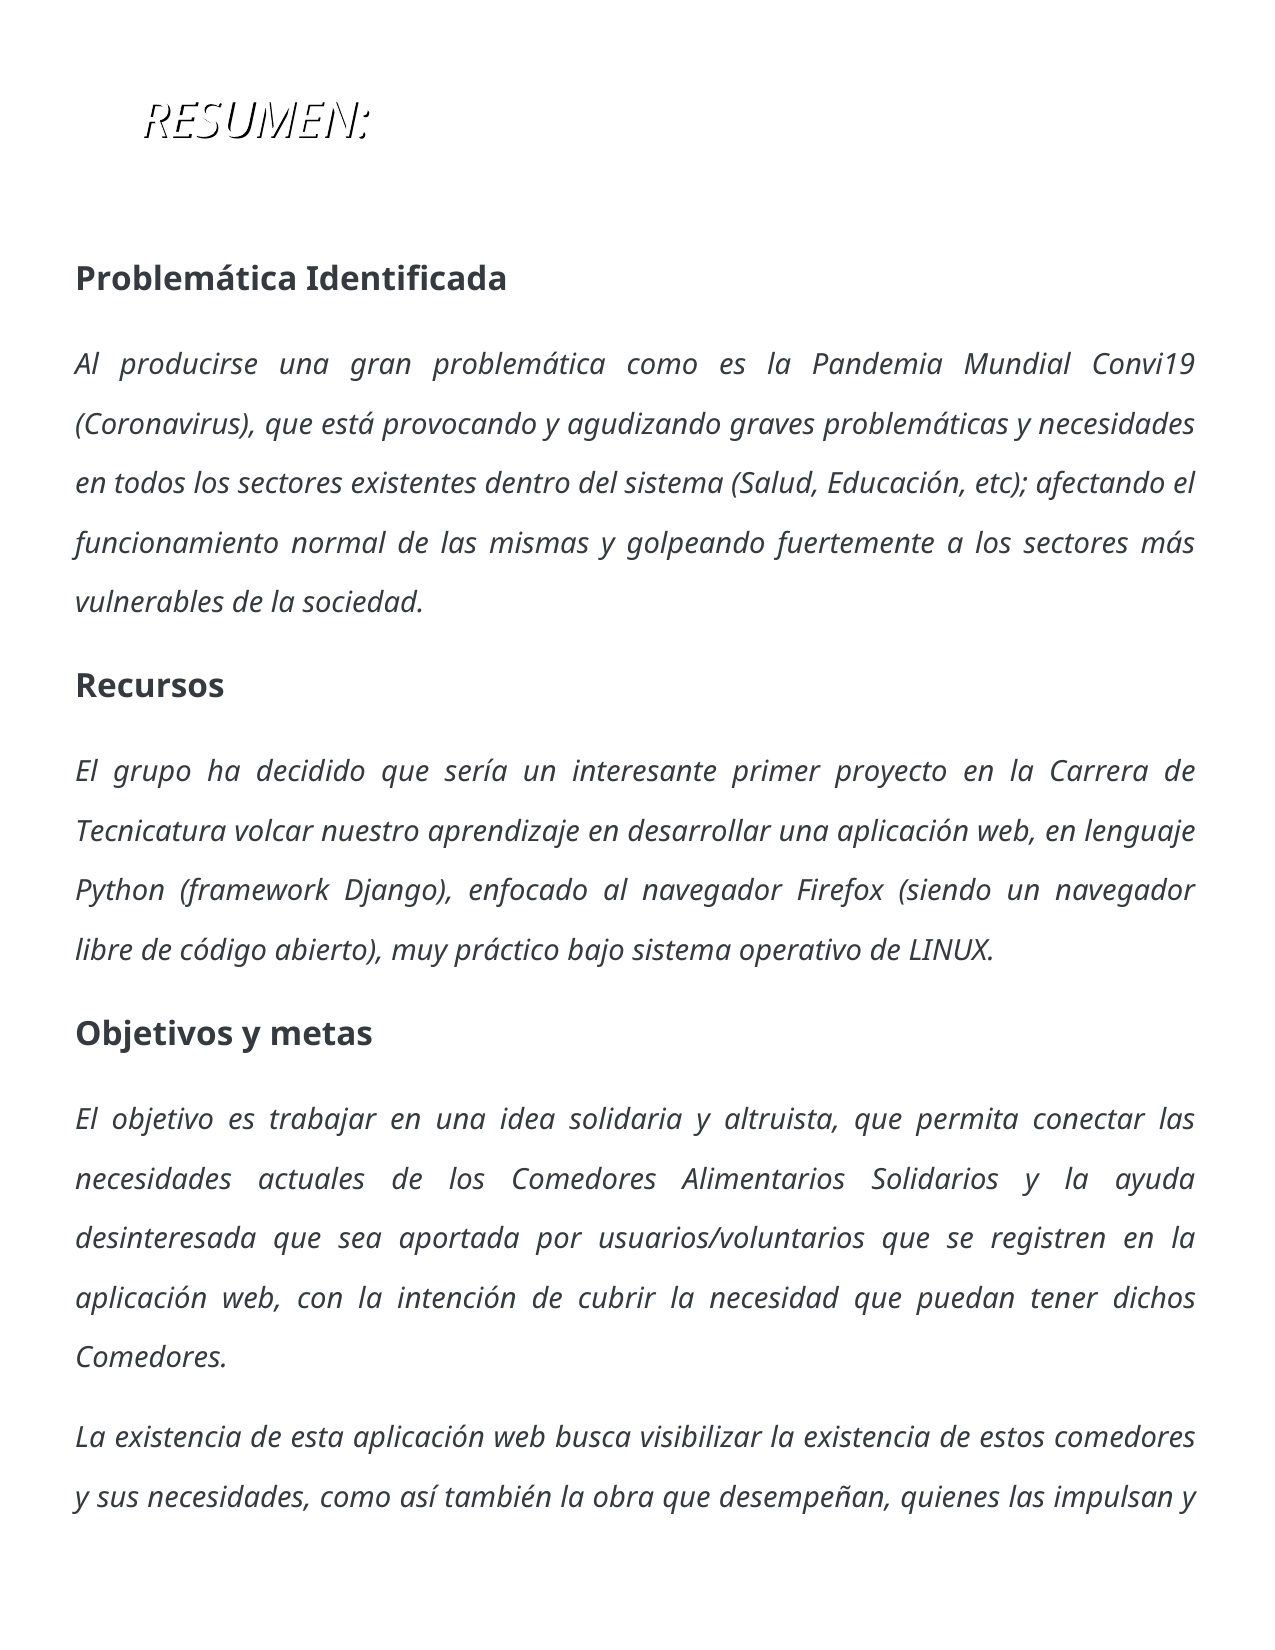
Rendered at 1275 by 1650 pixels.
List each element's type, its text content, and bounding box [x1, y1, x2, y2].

text El objetivo es trabajar en una idea solidaria y altruista, que permita conectar las necesidades actuales de los Comedores Alimentarios Solidarios y la ayuda desinteresada que sea aportada por usuarios/voluntarios que se registren en la aplicación web, con la intención de cubrir la necesidad que puedan tener dichos Comedores. [75, 1098, 1200, 1376]
text Objetivos y metas [75, 1009, 1200, 1055]
text El grupo ha decidido que sería un interesante primer proyecto en la Carrera de Tecnicatura volcar nuestro aprendizaje en desarrollar una aplicación web, en lenguaje Python (framework Django), enfocado al navegador Firefox (siendo un navegador libre de código abierto), muy práctico bajo sistema operativo de LINUX. [75, 751, 1200, 969]
text Al producirse una gran problemática como es la Pandemia Mundial Convi19 (Coronavirus), que está provocando y agudizando graves problemáticas y necesidades en todos los sectores existentes dentro del sistema (Salud, Educación, etc); afectando el funcionamiento normal de las mismas y golpeando fuertemente a los sectores más vulnerables de la sociedad. [75, 343, 1200, 621]
text Recursos [75, 662, 1200, 707]
text La existencia de esta aplicación web busca visibilizar la existencia de estos comedores y sus necesidades, como así también la obra que desempeñan, quienes las impulsan y [75, 1417, 1200, 1516]
text RESUMEN: [90, 82, 424, 151]
text Problemática Identificada [75, 254, 1200, 300]
